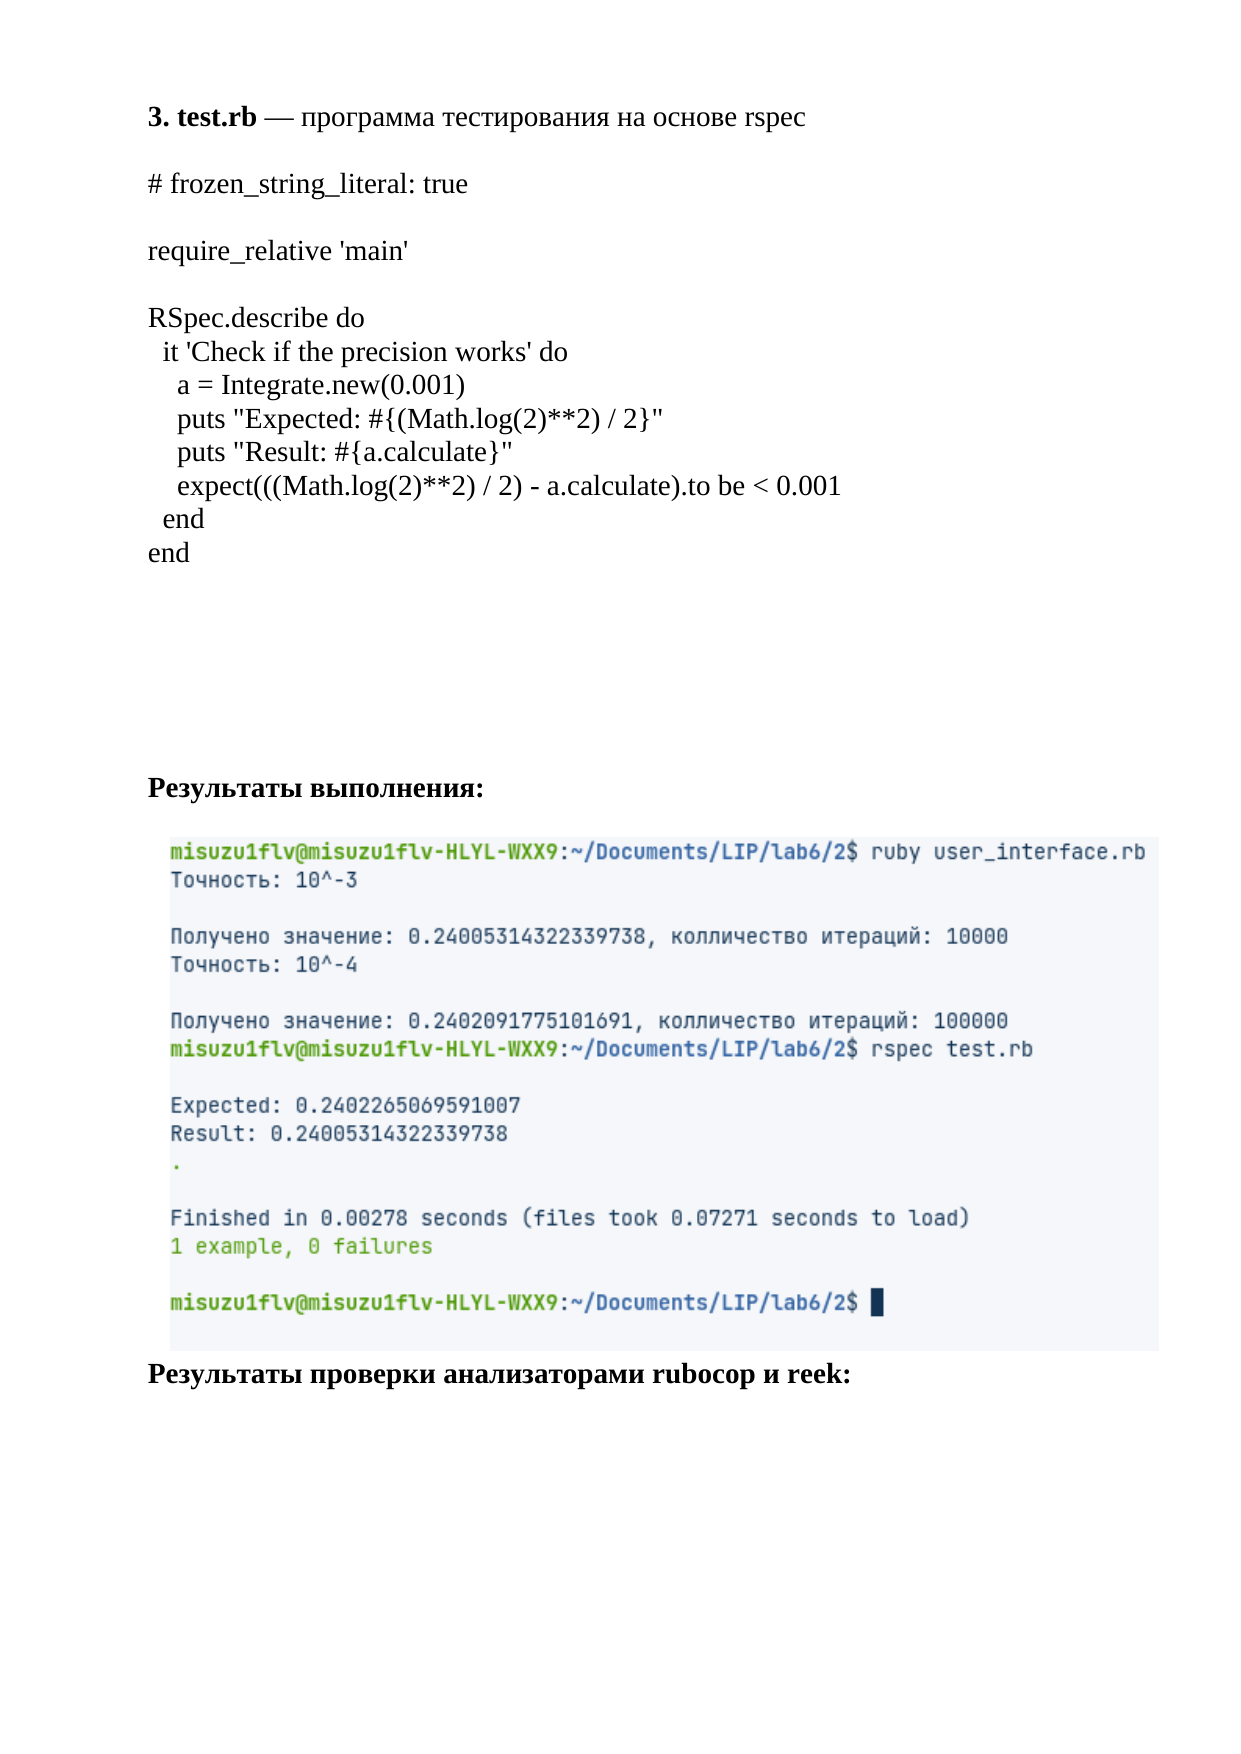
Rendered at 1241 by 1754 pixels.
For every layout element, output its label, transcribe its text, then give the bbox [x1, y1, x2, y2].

picture [169, 837, 1159, 1351]
text RSpec.describe do [148, 300, 1181, 334]
text puts "Expected: #{(Math.log(2)**2) / 2}" [148, 401, 1181, 434]
text puts "Result: #{a.calculate}" [148, 434, 1181, 468]
text a = Integrate.new(0.001) [148, 367, 1181, 401]
text end [148, 535, 1181, 569]
text Результаты выполнения: [148, 770, 1181, 803]
text it 'Check if the precision works' do [148, 334, 1181, 367]
text 3. test.rb — программа тестирования на основе rspec [148, 99, 1181, 133]
text expect(((Math.log(2)**2) / 2) - a.calculate).to be < 0.001 [148, 468, 1181, 502]
text # frozen_string_literal: true [148, 166, 1181, 200]
text require_relative 'main' [148, 233, 1181, 267]
text Результаты проверки анализаторами rubocop и reek: [148, 1306, 1181, 1389]
text end [148, 502, 1181, 535]
